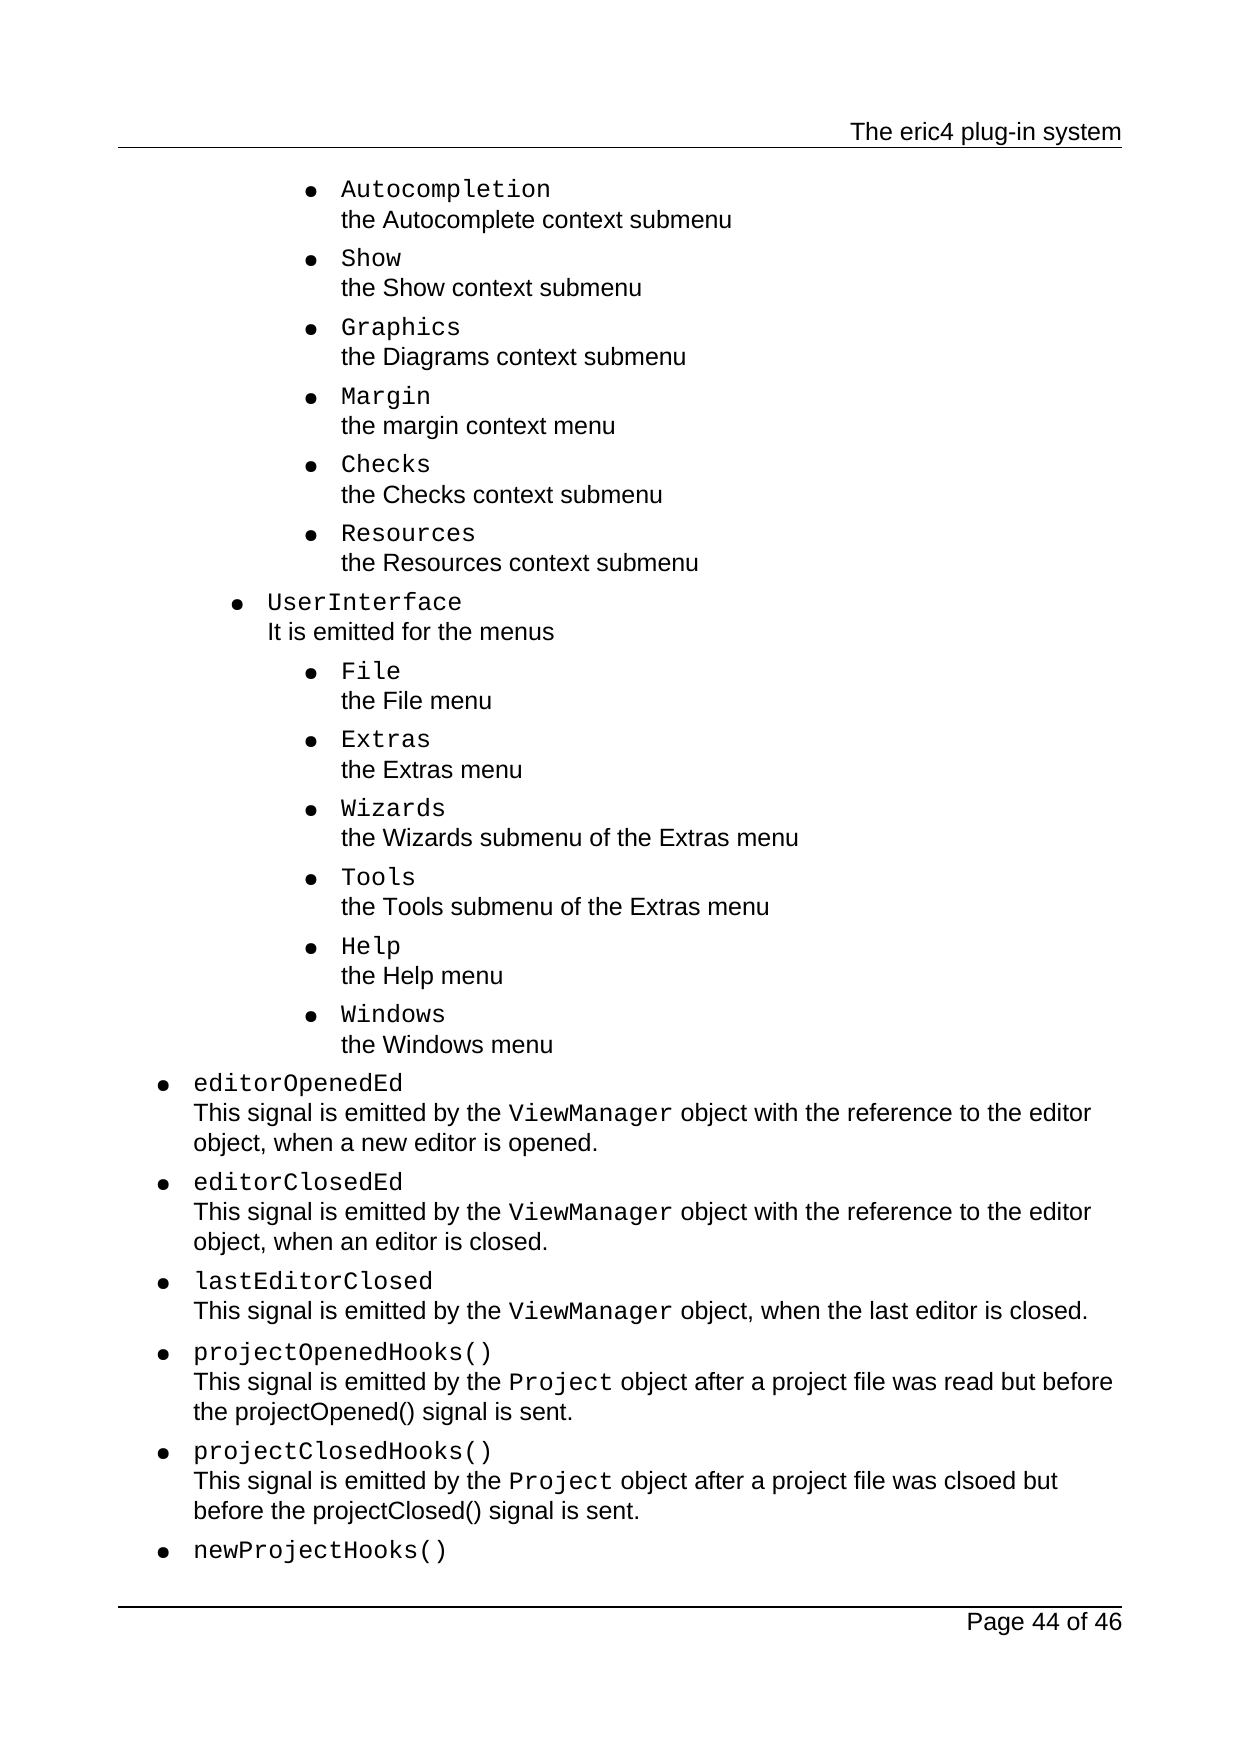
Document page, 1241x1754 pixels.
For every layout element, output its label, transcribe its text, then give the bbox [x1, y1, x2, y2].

list Checks the Checks context submenu [303, 452, 1122, 508]
list editorClosedEd This signal is emitted by the ViewManager object with the reference to the editor object, when an editor is closed. [156, 1170, 1122, 1256]
list Autocompletion the Autocomplete context submenu [303, 177, 1122, 233]
list File the File menu [303, 658, 1122, 714]
list Windows the Windows menu [303, 1002, 1122, 1058]
list Wizards the Wizards submenu of the Extras menu [303, 796, 1122, 852]
list projectClosedHooks() This signal is emitted by the Project object after a project file was clsoed but before the projectClosed() signal is sent. [156, 1438, 1122, 1525]
list Show the Show context submenu [303, 246, 1122, 302]
list editorOpenedEd This signal is emitted by the ViewManager object with the reference to the editor object, when a new editor is opened. [156, 1071, 1122, 1157]
list newProjectHooks() [156, 1537, 1122, 1566]
list Tools the Tools submenu of the Extras menu [303, 864, 1122, 921]
list lastEditorClosed This signal is emitted by the ViewManager object, when the last editor is closed. [156, 1268, 1122, 1327]
list projectOpenedHooks() This signal is emitted by the Project object after a project file was read but before the projectOpened() signal is sent. [156, 1339, 1122, 1426]
list Graphics the Diagrams context submenu [303, 314, 1122, 371]
list Resources the Resources context submenu [303, 521, 1122, 577]
list UserInterface It is emitted for the menus [229, 589, 1122, 646]
list Margin the margin context menu [303, 383, 1122, 439]
list Extras the Extras menu [303, 727, 1122, 783]
list Help the Help menu [303, 933, 1122, 989]
